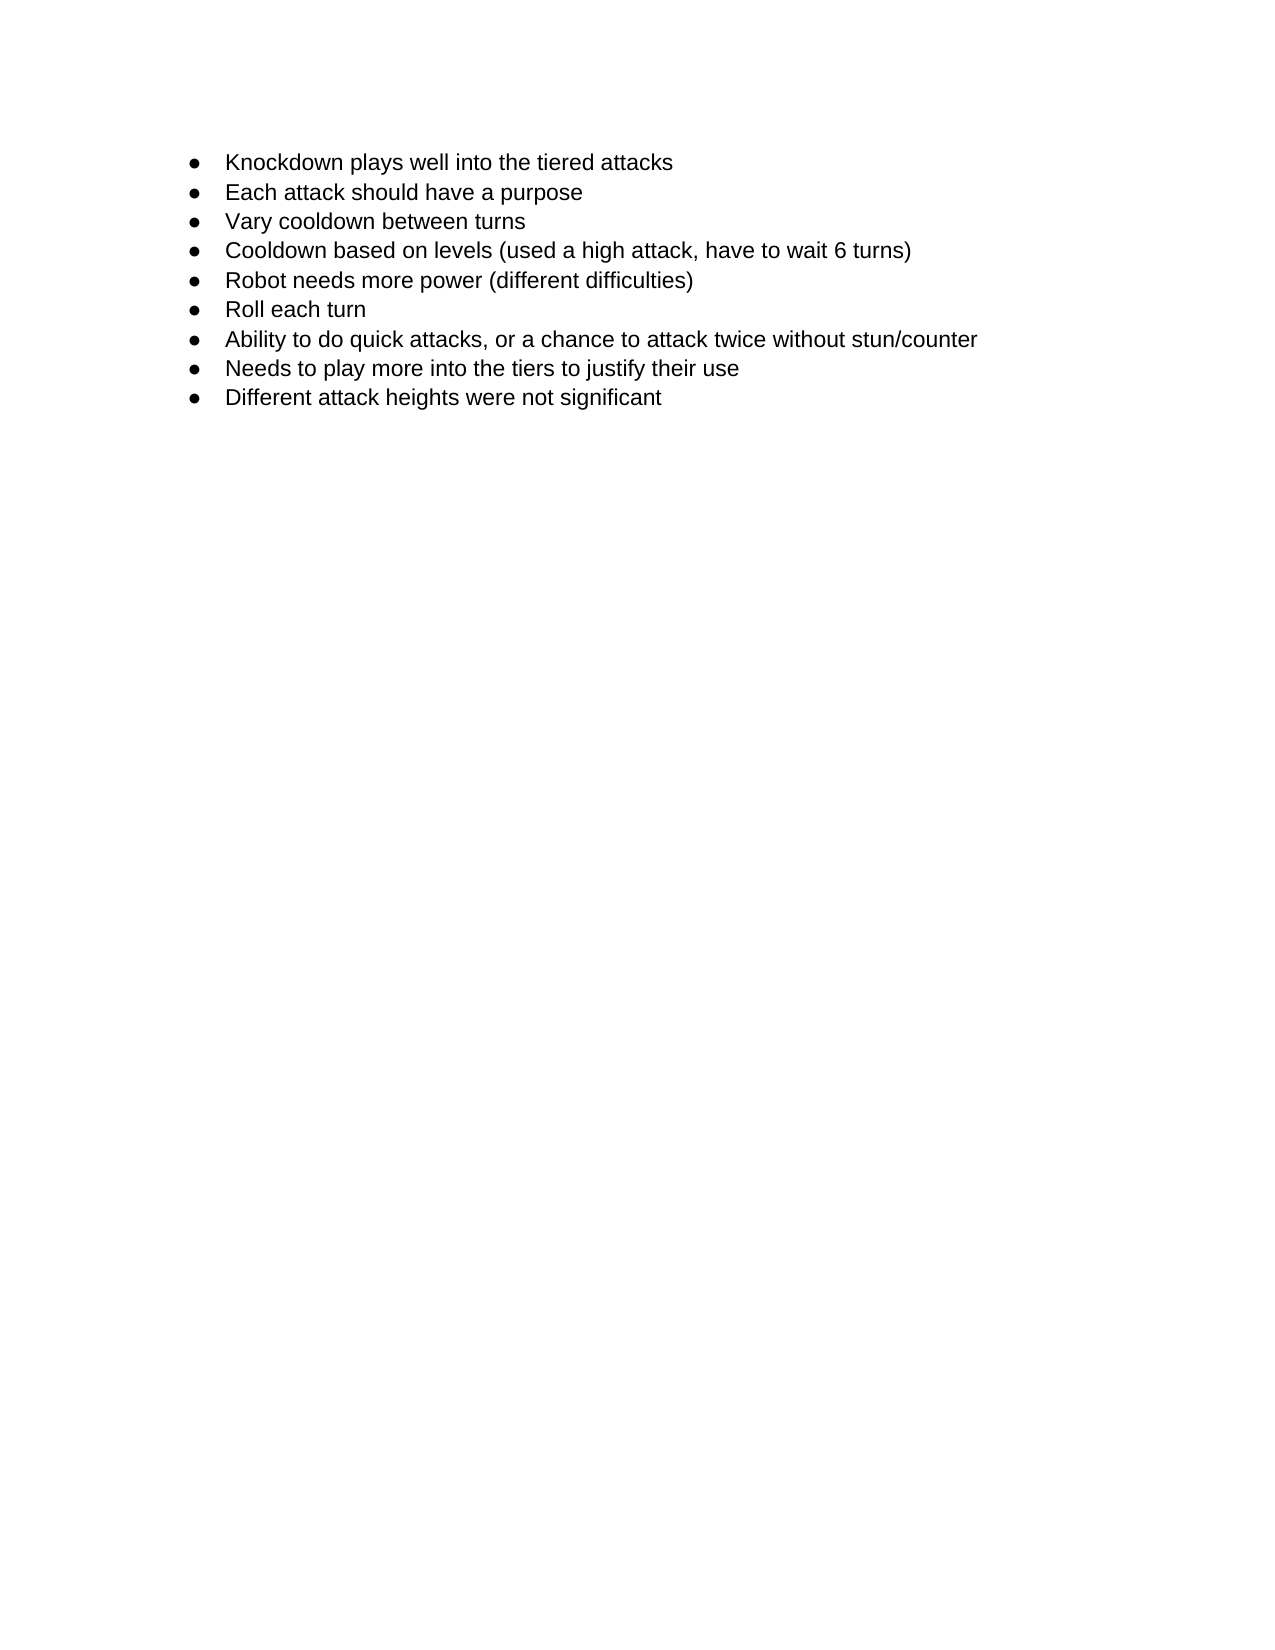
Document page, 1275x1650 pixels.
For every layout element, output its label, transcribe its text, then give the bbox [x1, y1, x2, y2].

list Needs to play more into the tiers to justify their use [187, 356, 1125, 381]
list Vary cooldown between turns [187, 209, 1125, 234]
list Cooldown based on levels (used a high attack, have to wait 6 turns) [187, 238, 1125, 264]
list Each attack should have a purpose [187, 179, 1125, 205]
list Robot needs more power (different difficulties) [187, 267, 1125, 293]
list Ability to do quick attacks, or a chance to attack twice without stun/counter [187, 326, 1125, 352]
list Knockdown plays well into the tiered attacks [187, 150, 1125, 176]
list Roll each turn [187, 297, 1125, 322]
list Different attack heights were not significant [187, 385, 1125, 411]
